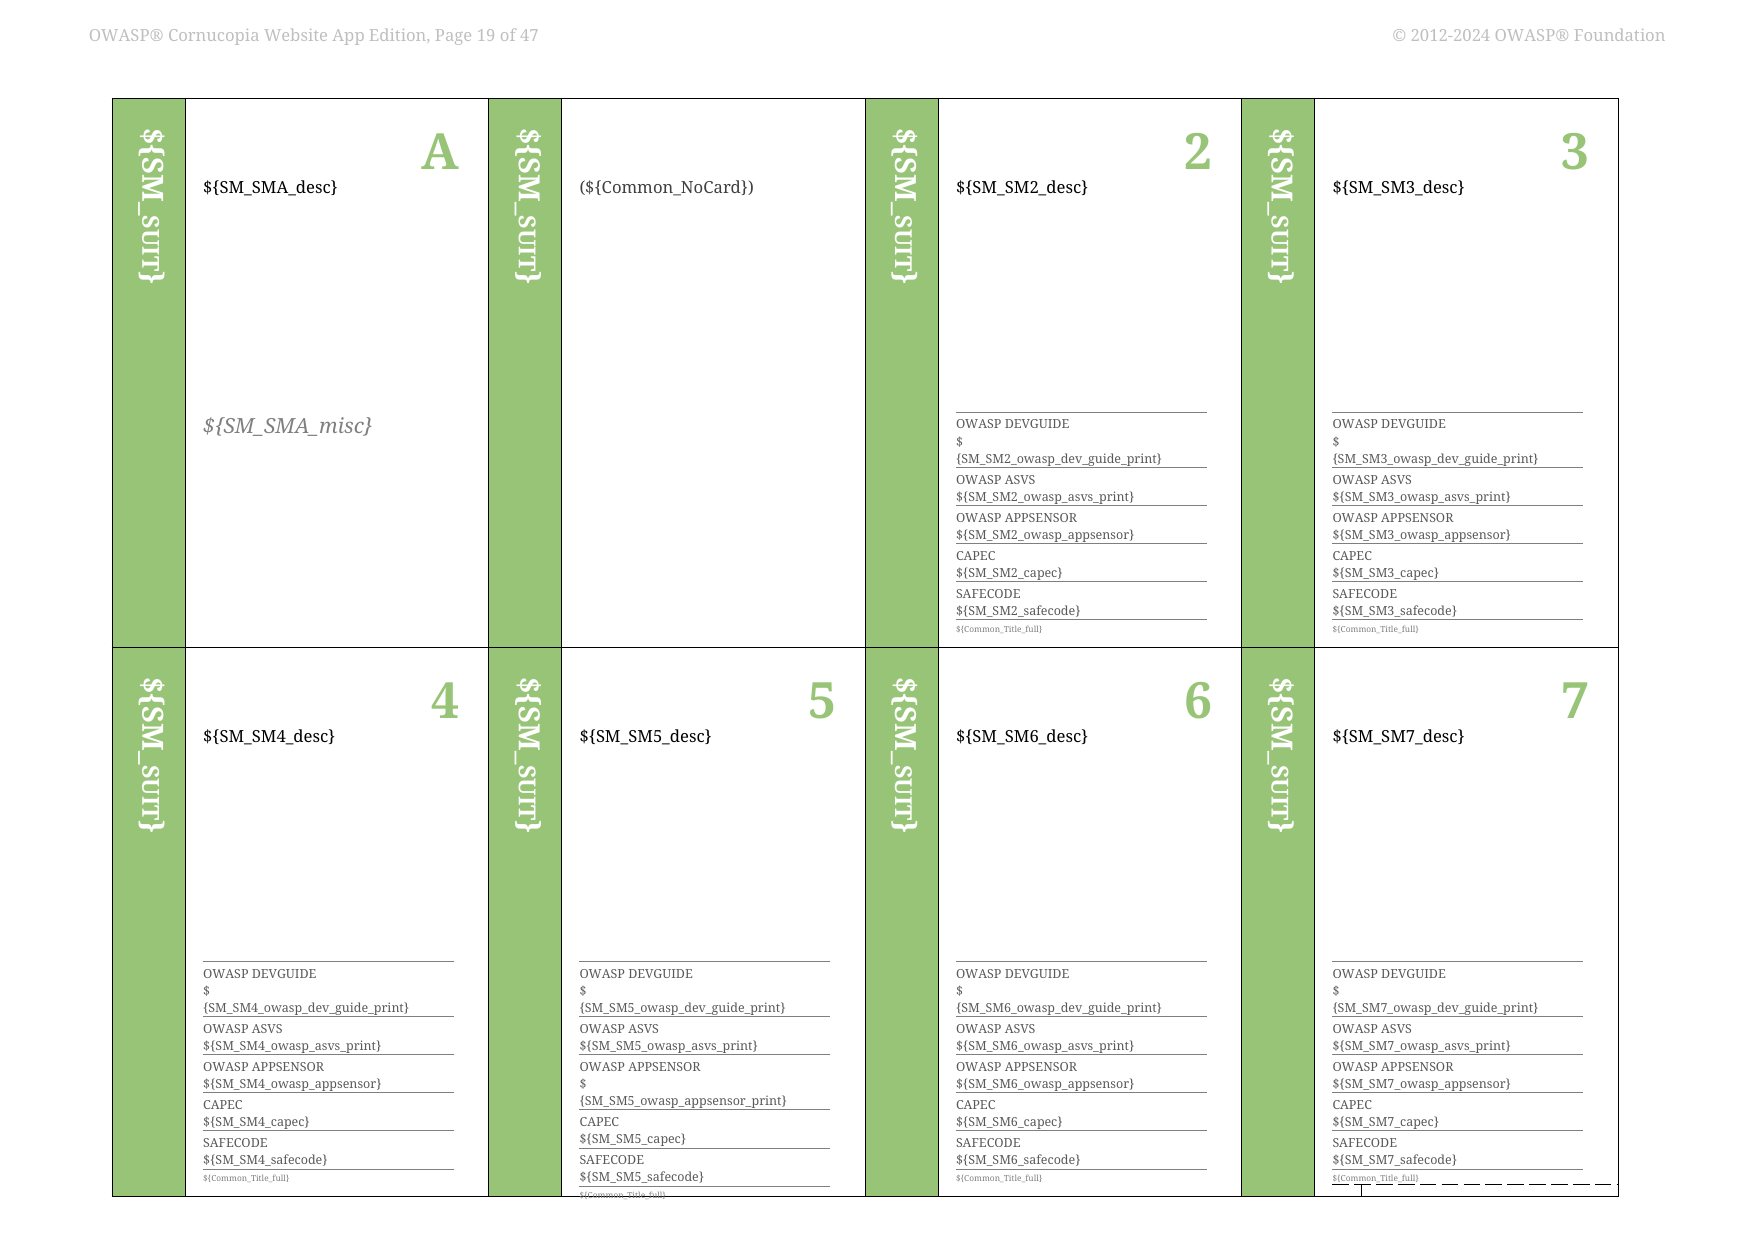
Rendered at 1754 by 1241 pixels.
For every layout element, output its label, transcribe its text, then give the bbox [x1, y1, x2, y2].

table_cell OWASP ASVS ${SM_SM5_owasp_asvs_print} [579, 1017, 830, 1054]
table_header 2 [939, 99, 1241, 174]
table_cell ${Common_Title_full} [956, 1170, 1207, 1184]
table_header ${SM_suit} [866, 99, 938, 647]
table_header OWASP DEVGUIDE ${SM_SM6_owasp_dev_guide_print} [956, 962, 1207, 1016]
table_cell [562, 411, 865, 647]
table_cell SAFECODE ${SM_SM5_safecode} [579, 1149, 830, 1186]
table_header ${SM_suit} [1242, 99, 1314, 647]
table_cell [939, 411, 1241, 647]
table_cell CAPEC ${SM_SM6_capec} [956, 1093, 1207, 1130]
table_cell CAPEC ${SM_SM5_capec} [579, 1110, 830, 1147]
table_cell OWASP ASVS ${SM_SM2_owasp_asvs_print} [956, 468, 1207, 505]
table_cell OWASP APPSENSOR ${SM_SM7_owasp_appsensor} [1332, 1055, 1583, 1092]
table_header OWASP DEVGUIDE ${SM_SM3_owasp_dev_guide_print} [1332, 413, 1583, 467]
table_cell [186, 960, 488, 1196]
table_cell [1315, 411, 1618, 647]
table_cell CAPEC ${SM_SM3_capec} [1332, 544, 1583, 581]
table_cell ${SM_suit} [113, 648, 185, 1196]
table_cell 7 [1315, 648, 1618, 723]
table_cell OWASP APPSENSOR ${SM_SM6_owasp_appsensor} [956, 1055, 1207, 1092]
table_cell [1315, 960, 1618, 1196]
table_cell CAPEC ${SM_SM7_capec} [1332, 1093, 1583, 1130]
table_cell ${SM_SM3_desc} [1315, 174, 1618, 411]
table_cell ${Common_Title_full} [956, 620, 1207, 634]
table_cell ${SM_SMA_desc} [186, 174, 488, 411]
table_cell 6 [939, 648, 1241, 723]
table_cell [939, 960, 1241, 1196]
table_cell 4 [186, 648, 488, 723]
table_cell 5 [562, 648, 865, 723]
table_cell OWASP APPSENSOR ${SM_SM4_owasp_appsensor} [203, 1055, 454, 1092]
table_cell ${SM_SM5_desc} [562, 724, 865, 960]
table_header [108, 98, 112, 1196]
table_cell ${Common_Title_full} [1332, 1170, 1583, 1184]
table_cell SAFECODE ${SM_SM7_safecode} [1332, 1131, 1583, 1168]
table_header [562, 99, 865, 174]
table_cell CAPEC ${SM_SM2_capec} [956, 544, 1207, 581]
table_cell ${SM_suit} [866, 648, 938, 1196]
table_header 3 [1315, 99, 1618, 174]
table_header [1362, 1184, 1618, 1196]
table_cell ${SM_suit} [489, 648, 561, 1196]
table_header OWASP DEVGUIDE ${SM_SM2_owasp_dev_guide_print} [956, 413, 1207, 467]
table_cell ${Common_Title_full} [203, 1170, 454, 1184]
table_header ${SM_suit} [489, 99, 561, 647]
table_cell (${Common_NoCard}) [562, 174, 865, 411]
table_cell SAFECODE ${SM_SM3_safecode} [1332, 582, 1583, 619]
table_cell OWASP ASVS ${SM_SM6_owasp_asvs_print} [956, 1017, 1207, 1054]
table_header A [186, 99, 488, 174]
table_cell OWASP APPSENSOR ${SM_SM2_owasp_appsensor} [956, 506, 1207, 543]
table_header ${SM_suit} [113, 99, 185, 647]
table_cell ${Common_Title_full} [579, 1187, 830, 1196]
table_cell ${SM_SM7_desc} [1315, 724, 1618, 960]
table_header OWASP DEVGUIDE ${SM_SM4_owasp_dev_guide_print} [203, 962, 454, 1016]
table_cell CAPEC ${SM_SM4_capec} [203, 1093, 454, 1130]
table_cell OWASP APPSENSOR ${SM_SM3_owasp_appsensor} [1332, 506, 1583, 543]
table_header OWASP DEVGUIDE ${SM_SM7_owasp_dev_guide_print} [1332, 962, 1583, 1016]
table_cell OWASP ASVS ${SM_SM4_owasp_asvs_print} [203, 1017, 454, 1054]
table_cell ${SM_SM2_desc} [939, 174, 1241, 411]
table_cell ${SM_suit} [1242, 648, 1314, 1196]
table_cell ${SM_SM4_desc} [186, 724, 488, 960]
table_cell OWASP ASVS ${SM_SM3_owasp_asvs_print} [1332, 468, 1583, 505]
table_cell ${SM_SM6_desc} [939, 724, 1241, 960]
table_cell SAFECODE ${SM_SM2_safecode} [956, 582, 1207, 619]
table_header OWASP DEVGUIDE ${SM_SM5_owasp_dev_guide_print} [579, 962, 830, 1016]
table_cell SAFECODE ${SM_SM6_safecode} [956, 1131, 1207, 1168]
table_cell OWASP ASVS ${SM_SM7_owasp_asvs_print} [1332, 1017, 1583, 1054]
table_cell [562, 960, 865, 1196]
table_header [1332, 1184, 1361, 1196]
table_cell SAFECODE ${SM_SM4_safecode} [203, 1131, 454, 1168]
table_cell ${SM_SMA_misc} [186, 411, 488, 647]
table_cell ${Common_Title_full} [1332, 620, 1583, 634]
table_cell OWASP APPSENSOR ${SM_SM5_owasp_appsensor_print} [579, 1055, 830, 1109]
